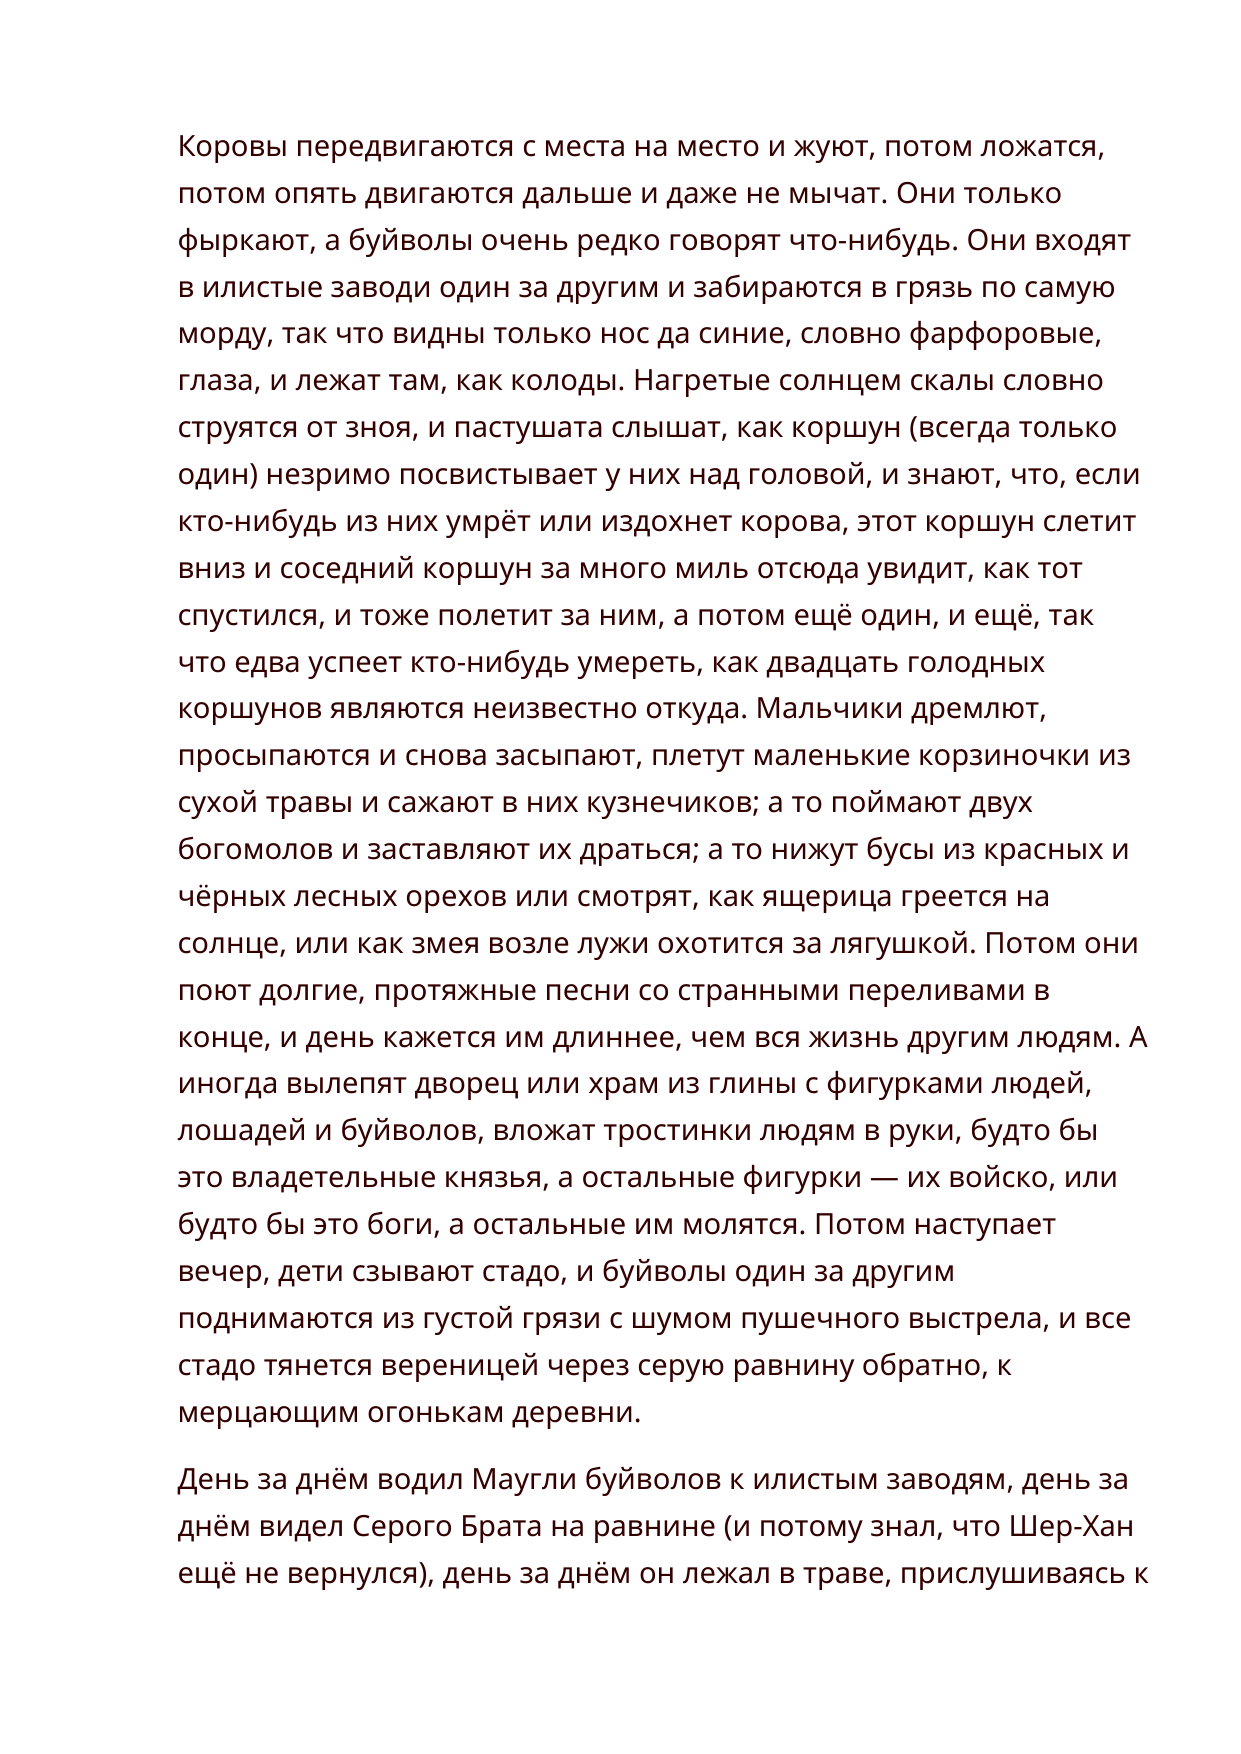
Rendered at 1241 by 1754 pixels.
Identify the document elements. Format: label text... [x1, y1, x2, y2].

text День за днём водил Маугли буйволов к илистым заводям, день за днём видел Серого Брата на равнине (и потому знал, что Шер-Хан ещё не вернулся), день за днём он лежал в траве, прислушиваясь к [177, 1451, 1152, 1592]
text Коровы передвигаются с места на место и жуют, потом ложатся, потом опять двигаются дальше и даже не мычат. Они только фыркают, а буйволы очень редко говорят что-нибудь. Они входят в илистые заводи один за другим и забираются в грязь по самую морду, так что видны только нос да синие, словно фарфоровые, глаза, и лежат там, как колоды. Нагретые солнцем скалы словно струятся от зноя, и пастушата слышат, как коршун (всегда только один) незримо посвистывает у них над головой, и знают, что, если кто-нибудь из них умрёт или издохнет корова, этот коршун слетит вниз и соседний коршун за много миль отсюда увидит, как тот спустился, и тоже полетит за ним, а потом ещё один, и ещё, так что едва успеет кто-нибудь умереть, как двадцать голодных коршунов являются неизвестно откуда. Мальчики дремлют, просыпаются и снова засыпают, плетут маленькие корзиночки из сухой травы и сажают в них кузнечиков; а то поймают двух богомолов и заставляют их драться; а то нижут бусы из красных и чёрных лесных орехов или смотрят, как ящерица греется на солнце, или как змея возле лужи охотится за лягушкой. Потом они поют долгие, протяжные песни со странными переливами в конце, и день кажется им длиннее, чем вся жизнь другим людям. А иногда вылепят дворец или храм из глины с фигурками людей, лошадей и буйволов, вложат тростинки людям в руки, будто бы это владетельные князья, а остальные фигурки — их войско, или будто бы это боги, а остальные им молятся. Потом наступает вечер, дети сзывают стадо, и буйволы один за другим поднимаются из густой грязи с шумом пушечного выстрела, и все стадо тянется вереницей через серую равнину обратно, к мерцающим огонькам деревни. [177, 118, 1152, 1431]
